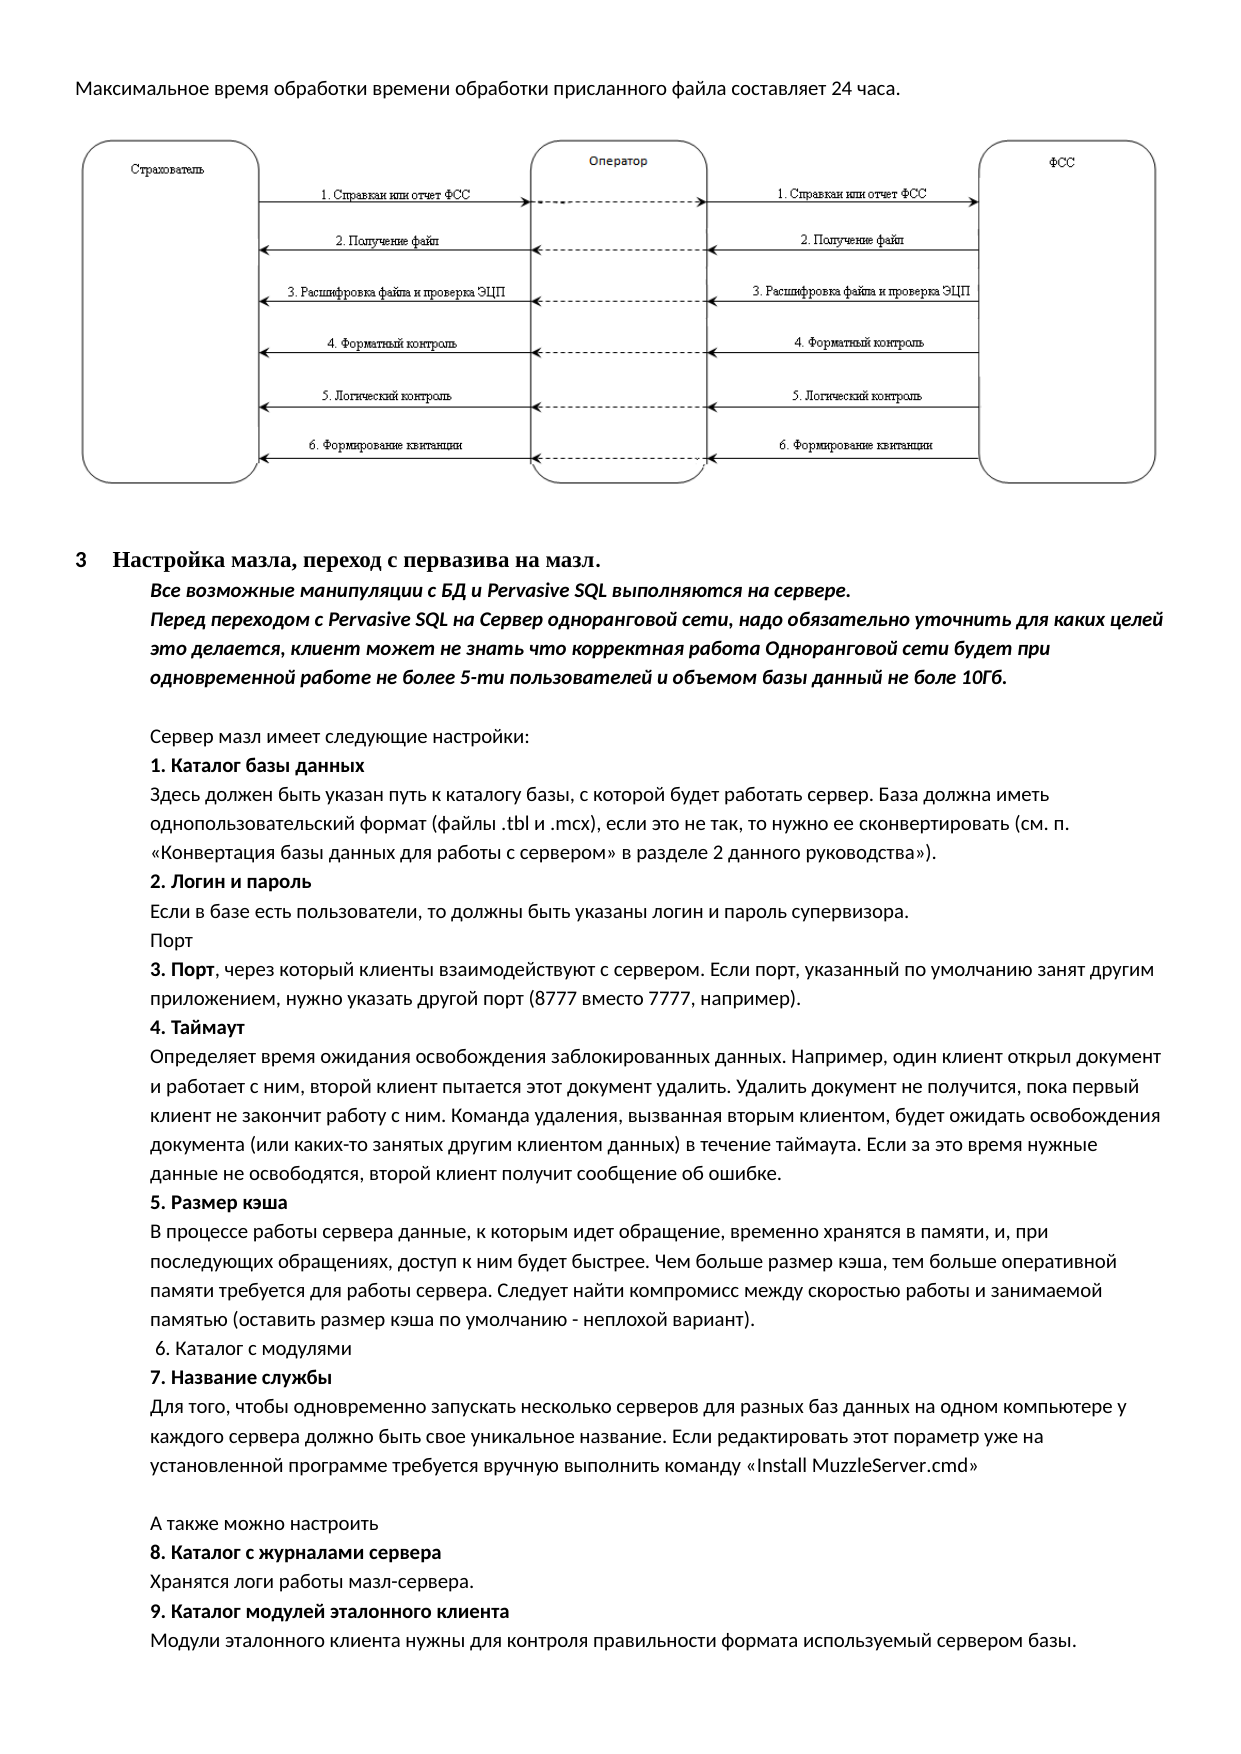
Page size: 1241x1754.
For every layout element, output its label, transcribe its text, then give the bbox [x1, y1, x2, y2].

text Хранятся логи работы мазл-сервера. [150, 1569, 1165, 1594]
text Здесь должен быть указан путь к каталогу базы, с которой будет работать сервер. База должна иметь однопользовательский формат (файлы .tbl и .mcx), если это не так, то нужно ее сконвертировать (см. п. «Конвертация базы данных для работы с сервером» в разделе 2 данного руководства»). [150, 781, 1165, 865]
text 2. Логин и пароль [150, 869, 1165, 894]
text 5. Размер кэша [150, 1189, 1165, 1215]
text Сервер мазл имеет следующие настройки: [150, 723, 1165, 748]
text Максимальное время обработки времени обработки присланного файла составляет 24 часа. [75, 75, 1165, 100]
text 3. Порт, через который клиенты взаимодействуют с сервером. Если порт, указанный по умолчанию занят другим приложением, нужно указать другой порт (8777 вместо 7777, например). [150, 956, 1165, 1011]
text 1. Каталог базы данных [150, 752, 1165, 777]
text 4. Таймаут [150, 1014, 1165, 1040]
text В процессе работы сервера данные, к которым идет обращение, временно хранятся в памяти, и, при последующих обращениях, доступ к ним будет быстрее. Чем больше размер кэша, тем больше оперативной памяти требуется для работы сервера. Следует найти компромисс между скоростью работы и занимаемой памятью (оставить размер кэша по умолчанию - неплохой вариант). [150, 1219, 1165, 1332]
picture [75, 133, 1166, 491]
subtitle Настройка мазла, переход с первазива на мазл. [75, 545, 1165, 573]
text Модули эталонного клиента нужны для контроля правильности формата используемый сервером базы. [150, 1627, 1165, 1652]
text А также можно настроить [150, 1510, 1165, 1536]
text Если в базе есть пользователи, то должны быть указаны логин и пароль супервизора. [150, 898, 1165, 923]
text 6. Каталог с модулями [150, 1335, 1165, 1361]
text Для того, чтобы одновременно запускать несколько серверов для разных баз данных на одном компьютере у каждого сервера должно быть свое уникальное название. Если редактировать этот пораметр уже на установленной программе требуется вручную выполнить команду «Install MuzzleServer.cmd» [150, 1394, 1165, 1477]
text Перед переходом с Pervasive SQL на Сервер одноранговой сети, надо обязательно уточнить для каких целей это делается, клиент может не знать что корректная работа Одноранговой сети будет при одновременной работе не более 5-ти пользователей и объемом базы данный не боле 10Гб. [150, 606, 1165, 690]
text Определяет время ожидания освобождения заблокированных данных. Например, один клиент открыл документ и работает с ним, второй клиент пытается этот документ удалить. Удалить документ не получится, пока первый клиент не закончит работу с ним. Команда удаления, вызванная вторым клиентом, будет ожидать освобождения документа (или каких-то занятых другим клиентом данных) в течение таймаута. Если за это время нужные данные не освободятся, второй клиент получит сообщение об ошибке. [150, 1044, 1165, 1186]
text 7. Название службы [150, 1364, 1165, 1390]
text Все возможные манипуляции с БД и Pervasive SQL выполняются на сервере. [112, 577, 1165, 602]
text 8. Каталог с журналами сервера [150, 1539, 1165, 1565]
text Порт [150, 927, 1165, 952]
text 9. Каталог модулей эталонного клиента [150, 1598, 1165, 1623]
